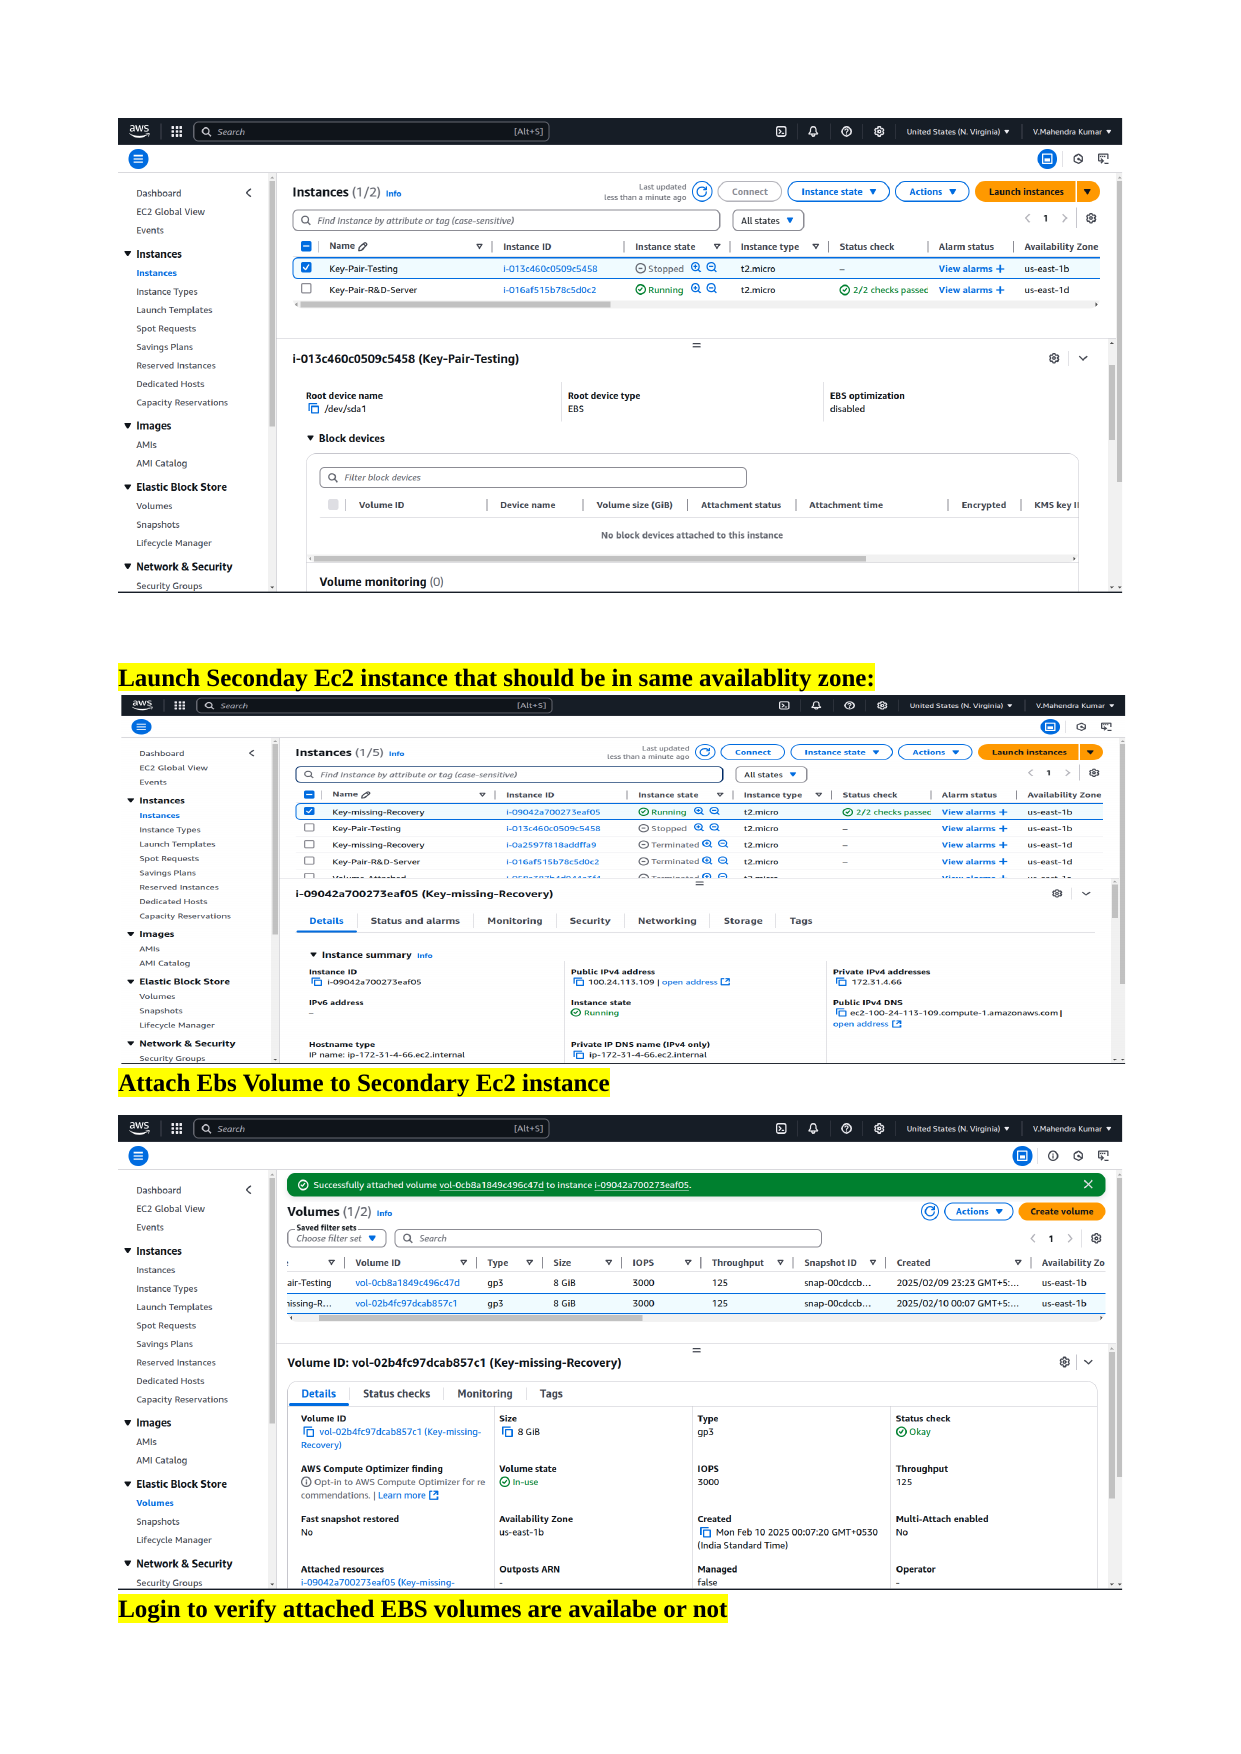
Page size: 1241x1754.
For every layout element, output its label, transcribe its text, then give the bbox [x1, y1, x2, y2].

text Attach Ebs Volume to Secondary Ec2 instance [118, 710, 1122, 1097]
picture [118, 1115, 1123, 1590]
picture [118, 118, 1123, 593]
text Launch Seconday Ec2 instance that should be in same availablity zone: [118, 593, 1122, 691]
text Login to verify attached EBS volumes are availabe or not [118, 1590, 1122, 1623]
picture [121, 695, 1126, 1064]
